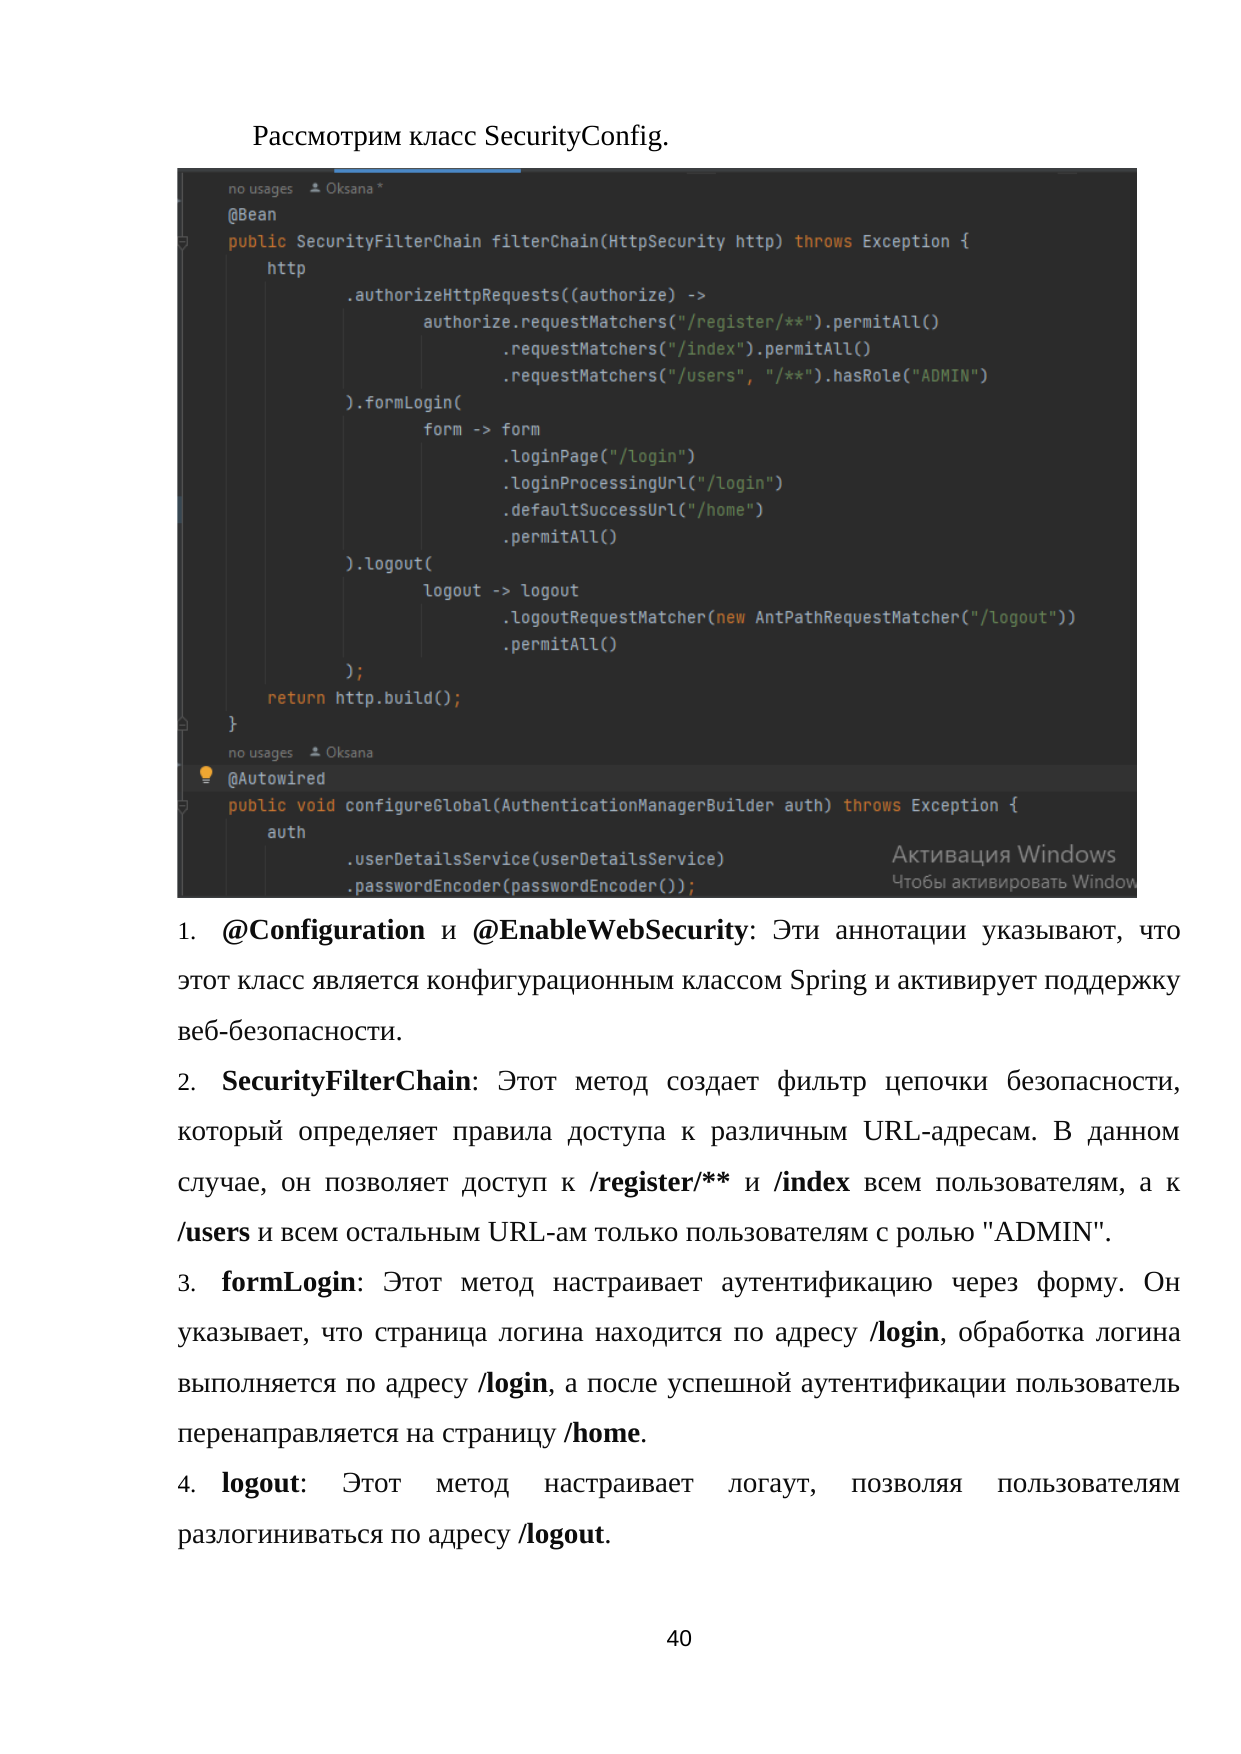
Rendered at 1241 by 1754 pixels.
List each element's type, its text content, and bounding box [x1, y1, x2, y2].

list logout: Этот метод настраивает логаут, позволяя пользователям разлогиниваться по адресу /logout. [177, 1466, 1181, 1549]
list formLogin: Этот метод настраивает аутентификацию через форму. Он указывает, что страница логина находится по адресу /login, обработка логина выполняется по адресу /login, а после успешной аутентификации пользователь перенаправляется на страницу /home. [177, 1264, 1181, 1449]
picture [177, 168, 1137, 898]
list @Configuration и @EnableWebSecurity: Эти аннотации указывают, что этот класс является конфигурационным классом Spring и активирует поддержку веб-безопасности. [177, 912, 1181, 1046]
text Рассмотрим класс SecurityConfig. [177, 118, 1181, 152]
list SecurityFilterChain: Этот метод создает фильтр цепочки безопасности, который определяет правила доступа к различным URL-адресам. В данном случае, он позволяет доступ к /register/** и /index всем пользователям, а к /users и всем остальным URL-ам только пользователям с ролью "ADMIN". [177, 1063, 1181, 1247]
